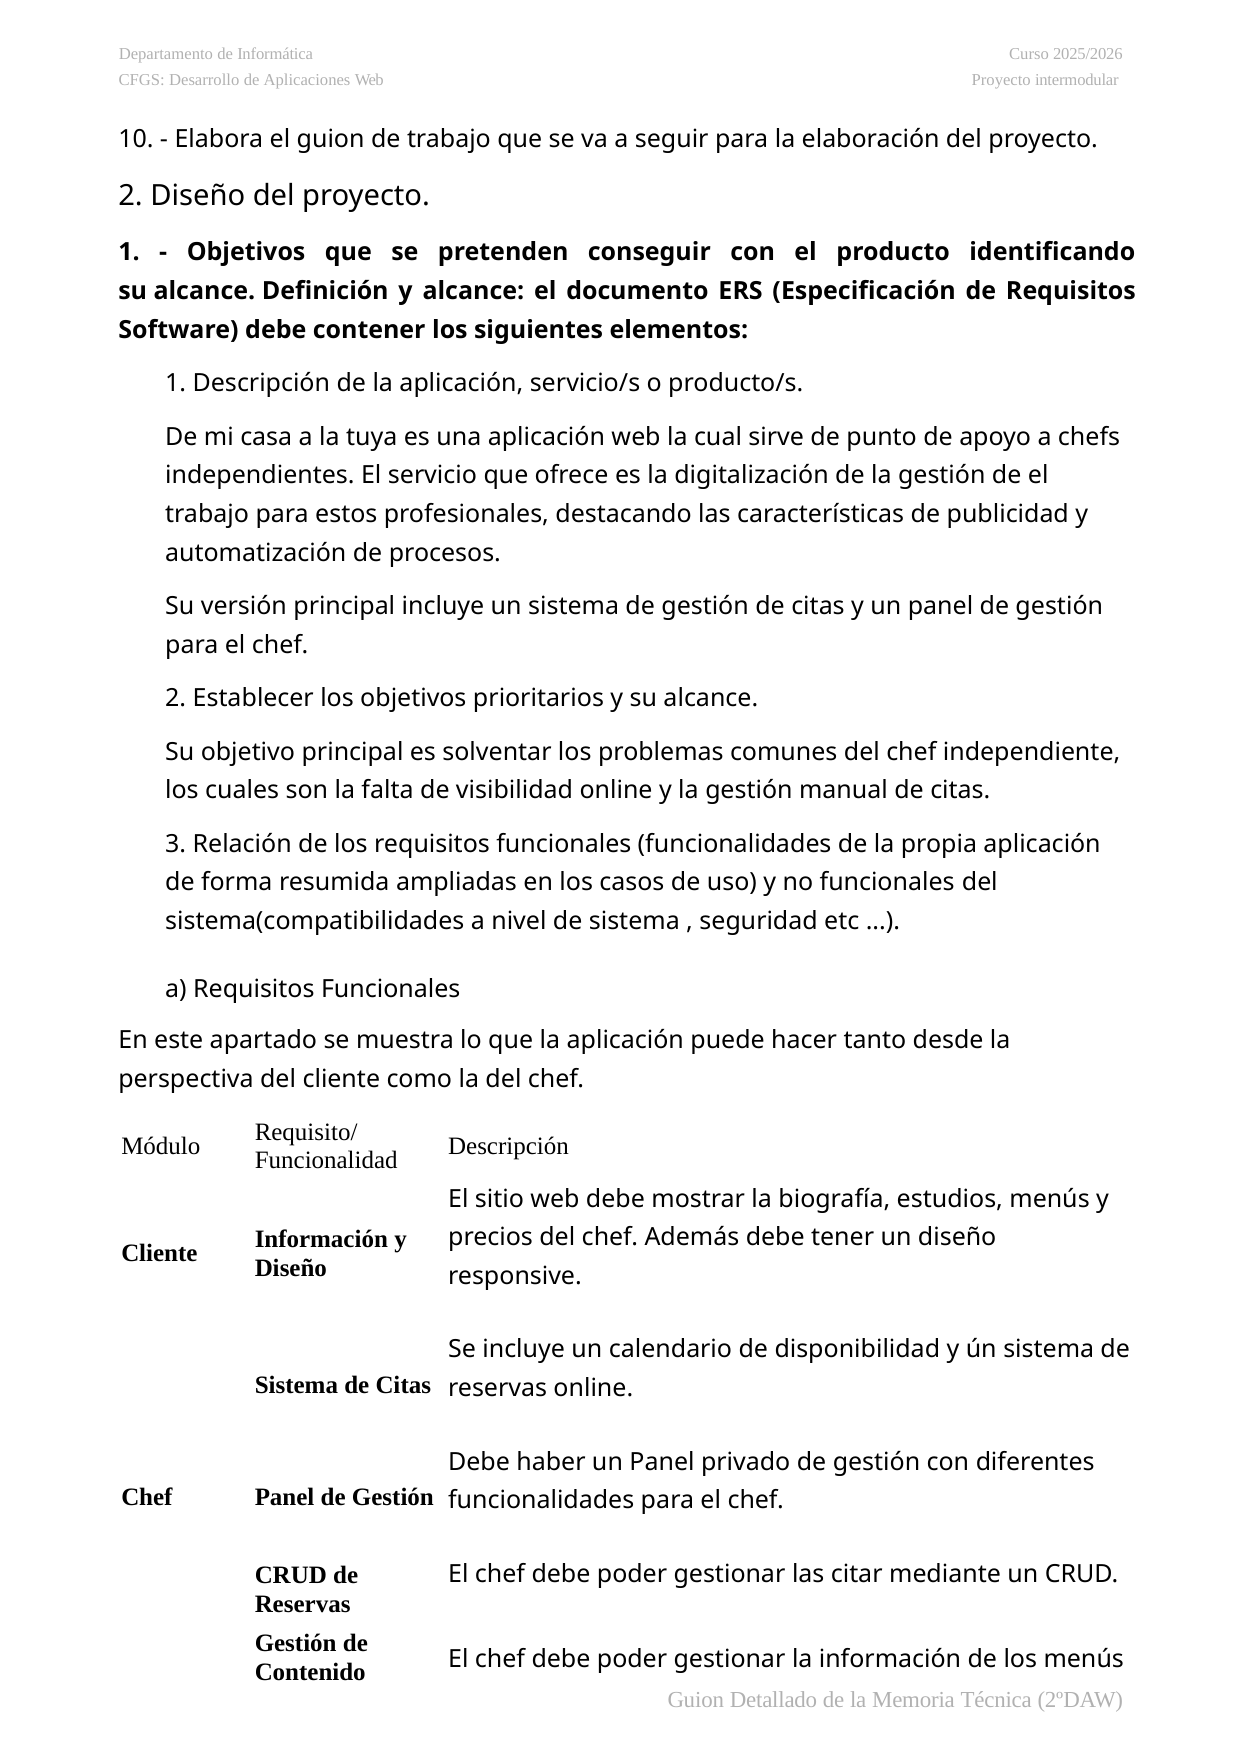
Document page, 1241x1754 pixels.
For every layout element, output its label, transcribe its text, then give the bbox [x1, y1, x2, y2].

table_header Módulo [118, 1114, 252, 1177]
table_cell Panel de Gestión [252, 1440, 445, 1552]
table_header Descripción [445, 1114, 1137, 1177]
table_cell Cliente [118, 1177, 252, 1328]
table_cell [118, 1328, 252, 1440]
table_header Requisito/Funcionalidad [252, 1114, 445, 1177]
text 1. - Objetivos que se pretenden conseguir con el producto identificando su alcance. Definición y alcance: el documento ERS (Especificación de Requisitos Software) debe contener los siguientes elementos: [118, 234, 1137, 346]
table_cell Se incluye un calendario de disponibilidad y ún sistema de reservas online. [445, 1328, 1137, 1440]
table_cell CRUD de Reservas [252, 1552, 445, 1626]
table_cell El chef debe poder gestionar las citar mediante un CRUD. [445, 1552, 1137, 1626]
text 10. - Elabora el guion de trabajo que se va a seguir para la elaboración del proyecto. [118, 121, 1137, 155]
text De mi casa a la tuya es una aplicación web la cual sirve de punto de apoyo a chefs independientes. El servicio que ofrece es la digitalización de la gestión de el trabajo para estos profesionales, destacando las características de publicidad y automatización de procesos. [165, 418, 1137, 568]
table_cell Gestión de Contenido [252, 1626, 445, 1689]
table_cell Sistema de Citas [252, 1328, 445, 1440]
text 1. Descripción de la aplicación, servicio/s o producto/s. [165, 365, 1137, 399]
text Su versión principal incluye un sistema de gestión de citas y un panel de gestión para el chef. [165, 588, 1137, 661]
table_cell [118, 1552, 252, 1626]
table_cell Chef [118, 1440, 252, 1552]
text 2. Establecer los objetivos prioritarios y su alcance. [165, 680, 1137, 714]
text Su objetivo principal es solventar los problemas comunes del chef independiente, los cuales son la falta de visibilidad online y la gestión manual de citas. [165, 733, 1137, 806]
table_cell Información y Diseño [252, 1177, 445, 1328]
text 3. Relación de los requisitos funcionales (funcionalidades de la propia aplicación de forma resumida ampliadas en los casos de uso) y no funcionales del sistema(compatibilidades a nivel de sistema , seguridad etc ...). [165, 825, 1137, 937]
table_cell [118, 1626, 252, 1689]
subtitle 2. Diseño del proyecto. [118, 174, 1137, 214]
text En este apartado se muestra lo que la aplicación puede hacer tanto desde la perspectiva del cliente como la del chef. [118, 1022, 1137, 1095]
table_cell Debe haber un Panel privado de gestión con diferentes funcionalidades para el chef. [445, 1440, 1137, 1552]
table_cell El sitio web debe mostrar la biografía, estudios, menús y precios del chef. Además debe tener un diseño responsive. [445, 1177, 1137, 1328]
subtitle a) Requisitos Funcionales [165, 971, 1137, 1005]
table_cell El chef debe poder gestionar la información de los menús [445, 1626, 1137, 1689]
